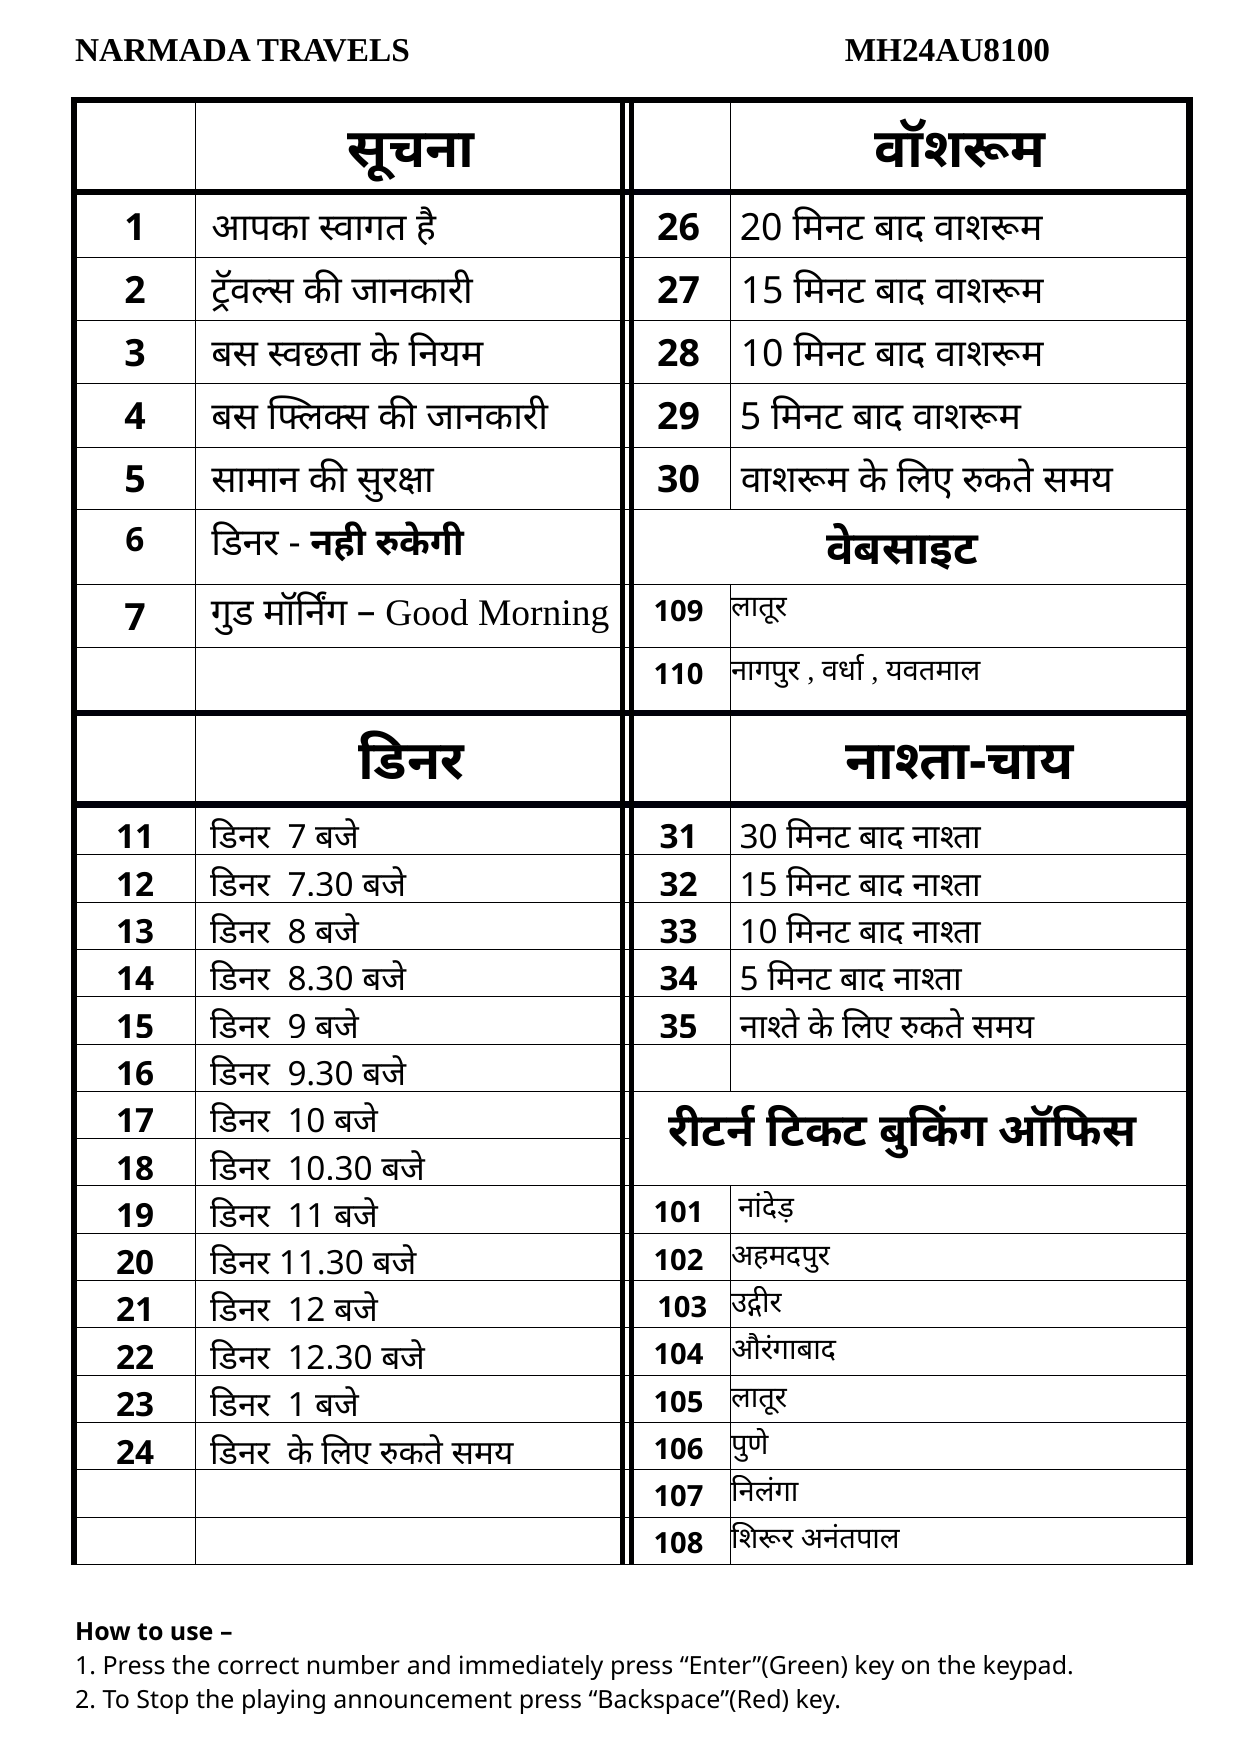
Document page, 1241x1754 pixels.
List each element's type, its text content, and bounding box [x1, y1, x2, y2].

table_cell औरंगाबाद [731, 1328, 1186, 1374]
table_cell पुणे [731, 1423, 1186, 1469]
table_cell डिनर 8 बजे [196, 903, 620, 949]
table_cell डिनर 12.30 बजे [196, 1328, 620, 1374]
table_cell बस स्वछता के नियम [196, 321, 620, 383]
table_cell 14 [77, 950, 195, 996]
table_cell 6 [77, 510, 195, 584]
table_cell डिनर [196, 716, 620, 801]
table_cell डिनर के लिए रुकते समय [196, 1423, 620, 1469]
table_cell लातूर [731, 585, 1186, 647]
table_cell आपका स्वागत है [196, 195, 620, 257]
table_cell डिनर 9 बजे [196, 997, 620, 1043]
table_cell शिरूर अनंतपाल [731, 1518, 1186, 1564]
table_cell 29 [634, 384, 730, 446]
table_cell 28 [634, 321, 730, 383]
table_cell नागपुर , वर्धा , यवतमाल [731, 648, 1186, 710]
table_cell डिनर 12 बजे [196, 1281, 620, 1327]
table_cell वेबसाइट [634, 510, 1186, 584]
table_cell 11 [77, 808, 195, 854]
table_cell गुड मॉर्निंग – Good Morning [196, 585, 620, 647]
table_cell 7 [77, 585, 195, 647]
table_cell [77, 716, 195, 801]
table_cell 12 [77, 855, 195, 902]
table_cell 20 मिनट बाद वाशरूम [731, 195, 1186, 257]
table_cell डिनर 7 बजे [196, 808, 620, 854]
table_cell 32 [634, 855, 730, 902]
table_cell 21 [77, 1281, 195, 1327]
table_cell डिनर 9.30 बजे [196, 1045, 620, 1091]
table_cell 5 मिनट बाद वाशरूम [731, 384, 1186, 446]
table_cell 108 [634, 1518, 730, 1564]
table_cell 110 [634, 648, 730, 710]
table_cell 109 [634, 585, 730, 647]
table_cell [196, 648, 620, 710]
table_cell [77, 648, 195, 710]
table_cell डिनर 7.30 बजे [196, 855, 620, 902]
table_cell 104 [634, 1328, 730, 1374]
table_cell 31 [634, 808, 730, 854]
table_cell लातूर [731, 1376, 1186, 1422]
table_cell 5 मिनट बाद नाश्ता [731, 950, 1186, 996]
table_cell डिनर 11.30 बजे [196, 1234, 620, 1280]
table_cell [77, 1470, 195, 1516]
table_cell 5 [77, 448, 195, 509]
table_cell 15 मिनट बाद नाश्ता [731, 855, 1186, 902]
table_cell 15 मिनट बाद वाशरूम [731, 258, 1186, 320]
table_cell 30 [634, 448, 730, 509]
table_cell 19 [77, 1186, 195, 1233]
table_cell [731, 1045, 1186, 1091]
table_cell वाशरूम के लिए रुकते समय [731, 448, 1186, 509]
table_header वॉशरूम [731, 103, 1186, 188]
table_cell 102 [634, 1234, 730, 1280]
table_cell 20 [77, 1234, 195, 1280]
table_cell सामान की सुरक्षा [196, 448, 620, 509]
table_cell 107 [634, 1470, 730, 1516]
table_cell 27 [634, 258, 730, 320]
table_cell डिनर 1 बजे [196, 1376, 620, 1422]
table_cell रीटर्न टिकट बुकिंग ऑफिस [634, 1092, 1186, 1185]
table_cell निलंगा [731, 1470, 1186, 1516]
table_cell 101 [634, 1186, 730, 1233]
table_cell [196, 1470, 620, 1516]
table_cell 18 [77, 1139, 195, 1185]
table_cell 103 [634, 1281, 730, 1327]
table_cell 34 [634, 950, 730, 996]
table_cell बस फ्लिक्स की जानकारी [196, 384, 620, 446]
table_cell डिनर 10 बजे [196, 1092, 620, 1138]
table_cell 17 [77, 1092, 195, 1138]
table_cell डिनर 10.30 बजे [196, 1139, 620, 1185]
text 2. To Stop the playing announcement press “Backspace”(Red) key. [75, 1681, 1165, 1716]
table_cell डिनर - नही रुकेगी [196, 510, 620, 584]
table_cell 10 मिनट बाद वाशरूम [731, 321, 1186, 383]
table_cell 33 [634, 903, 730, 949]
table_cell [77, 1518, 195, 1564]
table_cell [634, 1045, 730, 1091]
table_header सूचना [196, 103, 620, 188]
table_cell उद्गीर [731, 1281, 1186, 1327]
table_cell 3 [77, 321, 195, 383]
table_cell 26 [634, 195, 730, 257]
table_cell [196, 1518, 620, 1564]
table_cell नांदेड़ [731, 1186, 1186, 1233]
table_cell 23 [77, 1376, 195, 1422]
table_cell 30 मिनट बाद नाश्ता [731, 808, 1186, 854]
table_cell 35 [634, 997, 730, 1043]
table_cell डिनर 8.30 बजे [196, 950, 620, 996]
table_header [634, 103, 730, 188]
table_cell 24 [77, 1423, 195, 1469]
table_cell ट्रॅवल्स की जानकारी [196, 258, 620, 320]
table_cell 105 [634, 1376, 730, 1422]
table_cell [634, 716, 730, 801]
text How to use – [75, 1613, 1165, 1647]
text 1. Press the correct number and immediately press “Enter”(Green) key on the keypad. [75, 1647, 1165, 1681]
table_header [77, 103, 195, 188]
table_cell 22 [77, 1328, 195, 1374]
table_cell 1 [77, 195, 195, 257]
table_cell अहमदपुर [731, 1234, 1186, 1280]
table_cell नाश्ता-चाय [731, 716, 1186, 801]
table_cell 13 [77, 903, 195, 949]
table_cell डिनर 11 बजे [196, 1186, 620, 1233]
table_cell 15 [77, 997, 195, 1043]
table_cell 4 [77, 384, 195, 446]
table_cell 106 [634, 1423, 730, 1469]
table_cell 16 [77, 1045, 195, 1091]
table_cell 2 [77, 258, 195, 320]
table_cell नाश्ते के लिए रुकते समय [731, 997, 1186, 1043]
table_cell 10 मिनट बाद नाश्ता [731, 903, 1186, 949]
